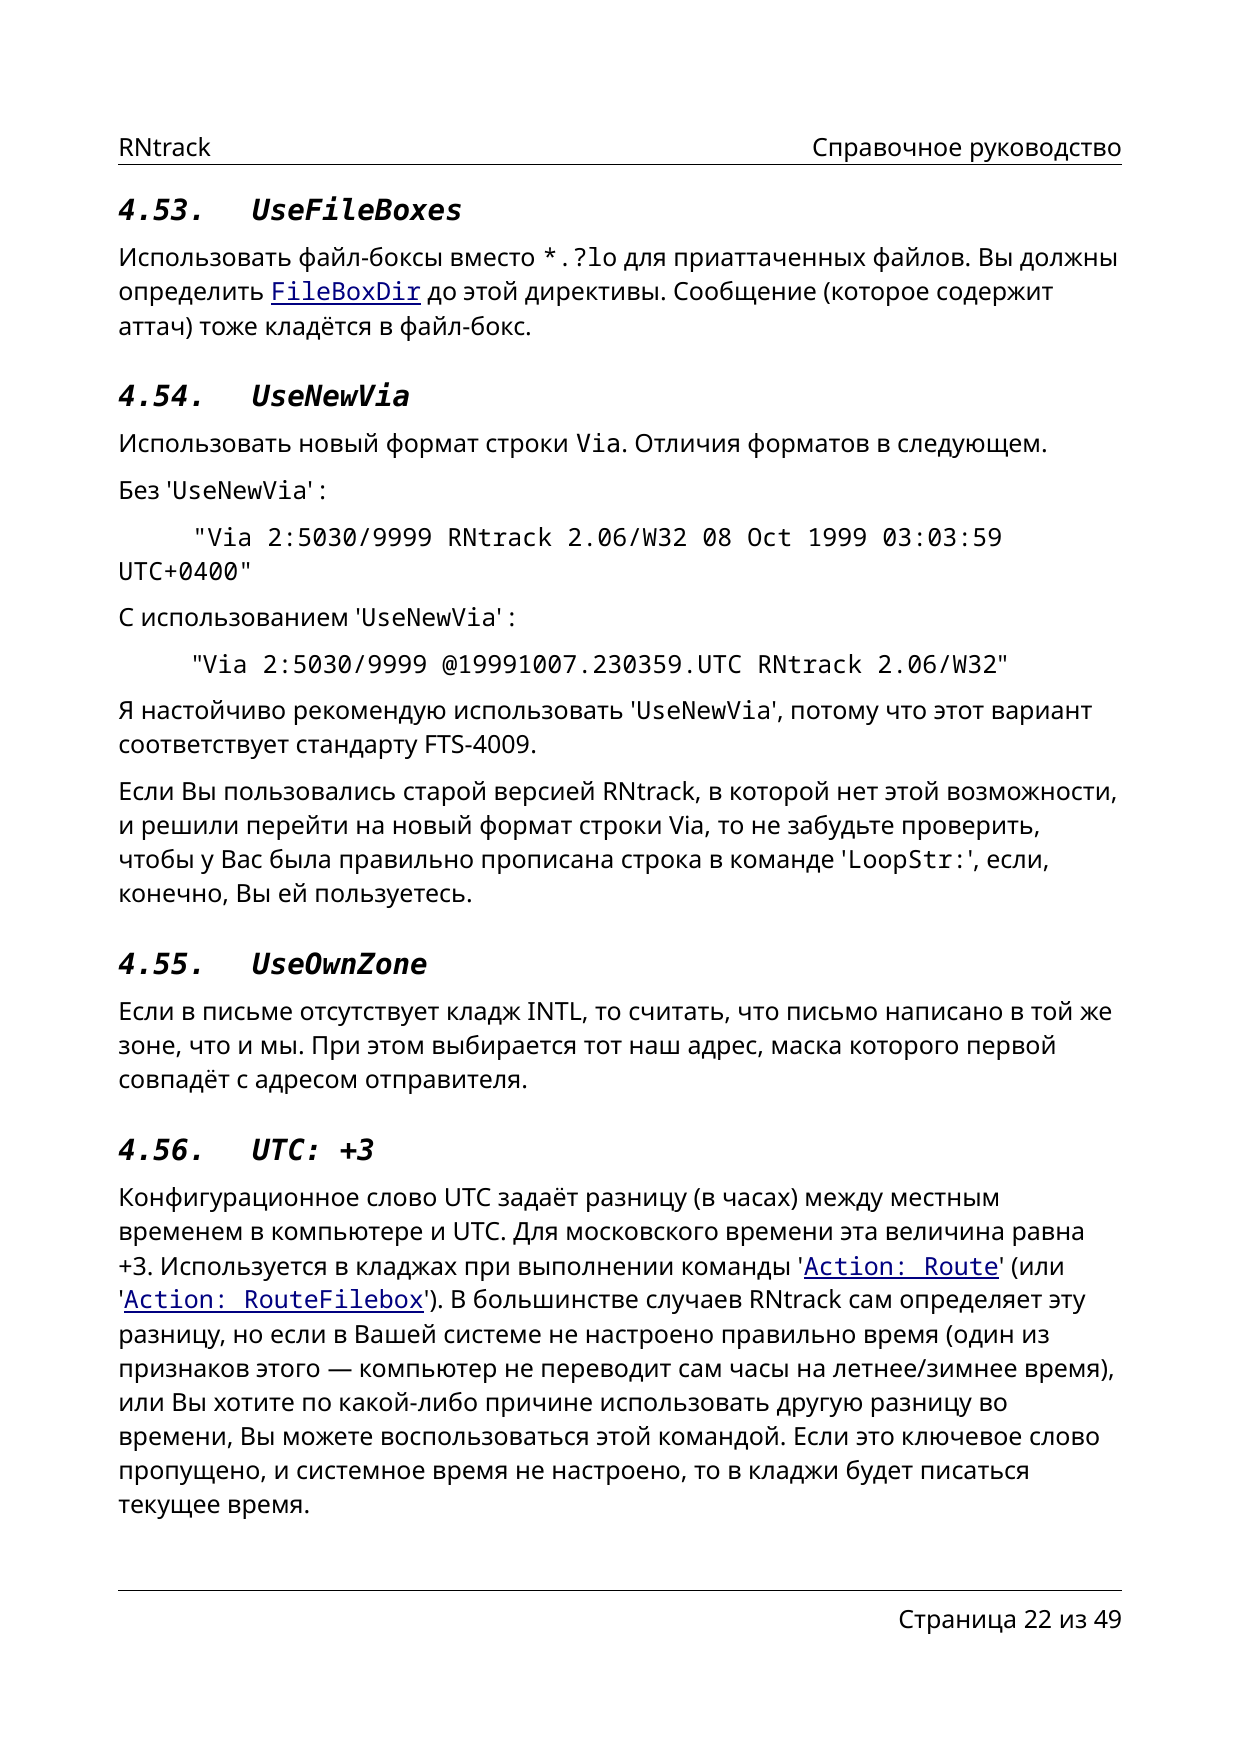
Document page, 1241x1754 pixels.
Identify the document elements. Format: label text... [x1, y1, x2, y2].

text Если Вы пользовались старой версией RNtrack, в которой нет этой возможности, и решили перейти на новый формат строки Via, то не забудьте проверить, чтобы у Вас была правильно прописана строка в команде 'LoopStr:', если, конечно, Вы ей пользуетесь. [118, 774, 1122, 910]
subtitle UseNewVia [118, 380, 1122, 414]
subtitle UseFileBoxes [118, 193, 1122, 227]
subtitle UseOwnZone [118, 947, 1122, 981]
text Я настойчиво рекомендую использовать 'UseNewVia', потому что этот вариант соответствует стандарту FTS-4009. [118, 693, 1122, 761]
text Без 'UseNewVia' : [118, 473, 1122, 507]
text С использованием 'UseNewVia' : [118, 600, 1122, 634]
text Конфигурационное слово UTC задаёт разницу (в часах) между местным временем в компьютере и UTC. Для московского времени эта величина равна +3. Используется в кладжах при выполнении команды 'Action: Route' (или 'Action: RouteFilebox'). В большинстве случаев RNtrack сам определяет эту разницу, но если в Вашей системе не настроено правильно время (один из признаков этого — компьютер не переводит сам часы на летнее/зимнее время), или Вы хотите по какой-либо причине использовать другую разницу во времени, Вы можете воспользоваться этой командой. Если это ключевое слово пропущено, и системное время не настроено, то в кладжи будет писаться текущее время. [118, 1180, 1122, 1521]
text Использовать новый формат строки Via. Отличия форматов в следующем. [118, 426, 1122, 460]
text "Via 2:5030/9999 RNtrack 2.06/W32 08 Oct 1999 03:03:59 UTC+0400" [118, 519, 1122, 587]
text Если в письме отсутствует кладж INTL, то считать, что письмо написано в той же зоне, что и мы. При этом выбирается тот наш адрес, маска которого первой совпадёт с адресом отправителя. [118, 994, 1122, 1096]
subtitle UTC: +3 [118, 1133, 1122, 1167]
text Использовать файл-боксы вместо *.?lo для приаттаченных файлов. Вы должны определить FileBoxDir до этой директивы. Сообщение (которое содержит аттач) тоже кладётся в файл-бокс. [118, 240, 1122, 342]
text "Via 2:5030/9999 @19991007.230359.UTC RNtrack 2.06/W32" [118, 646, 1122, 681]
